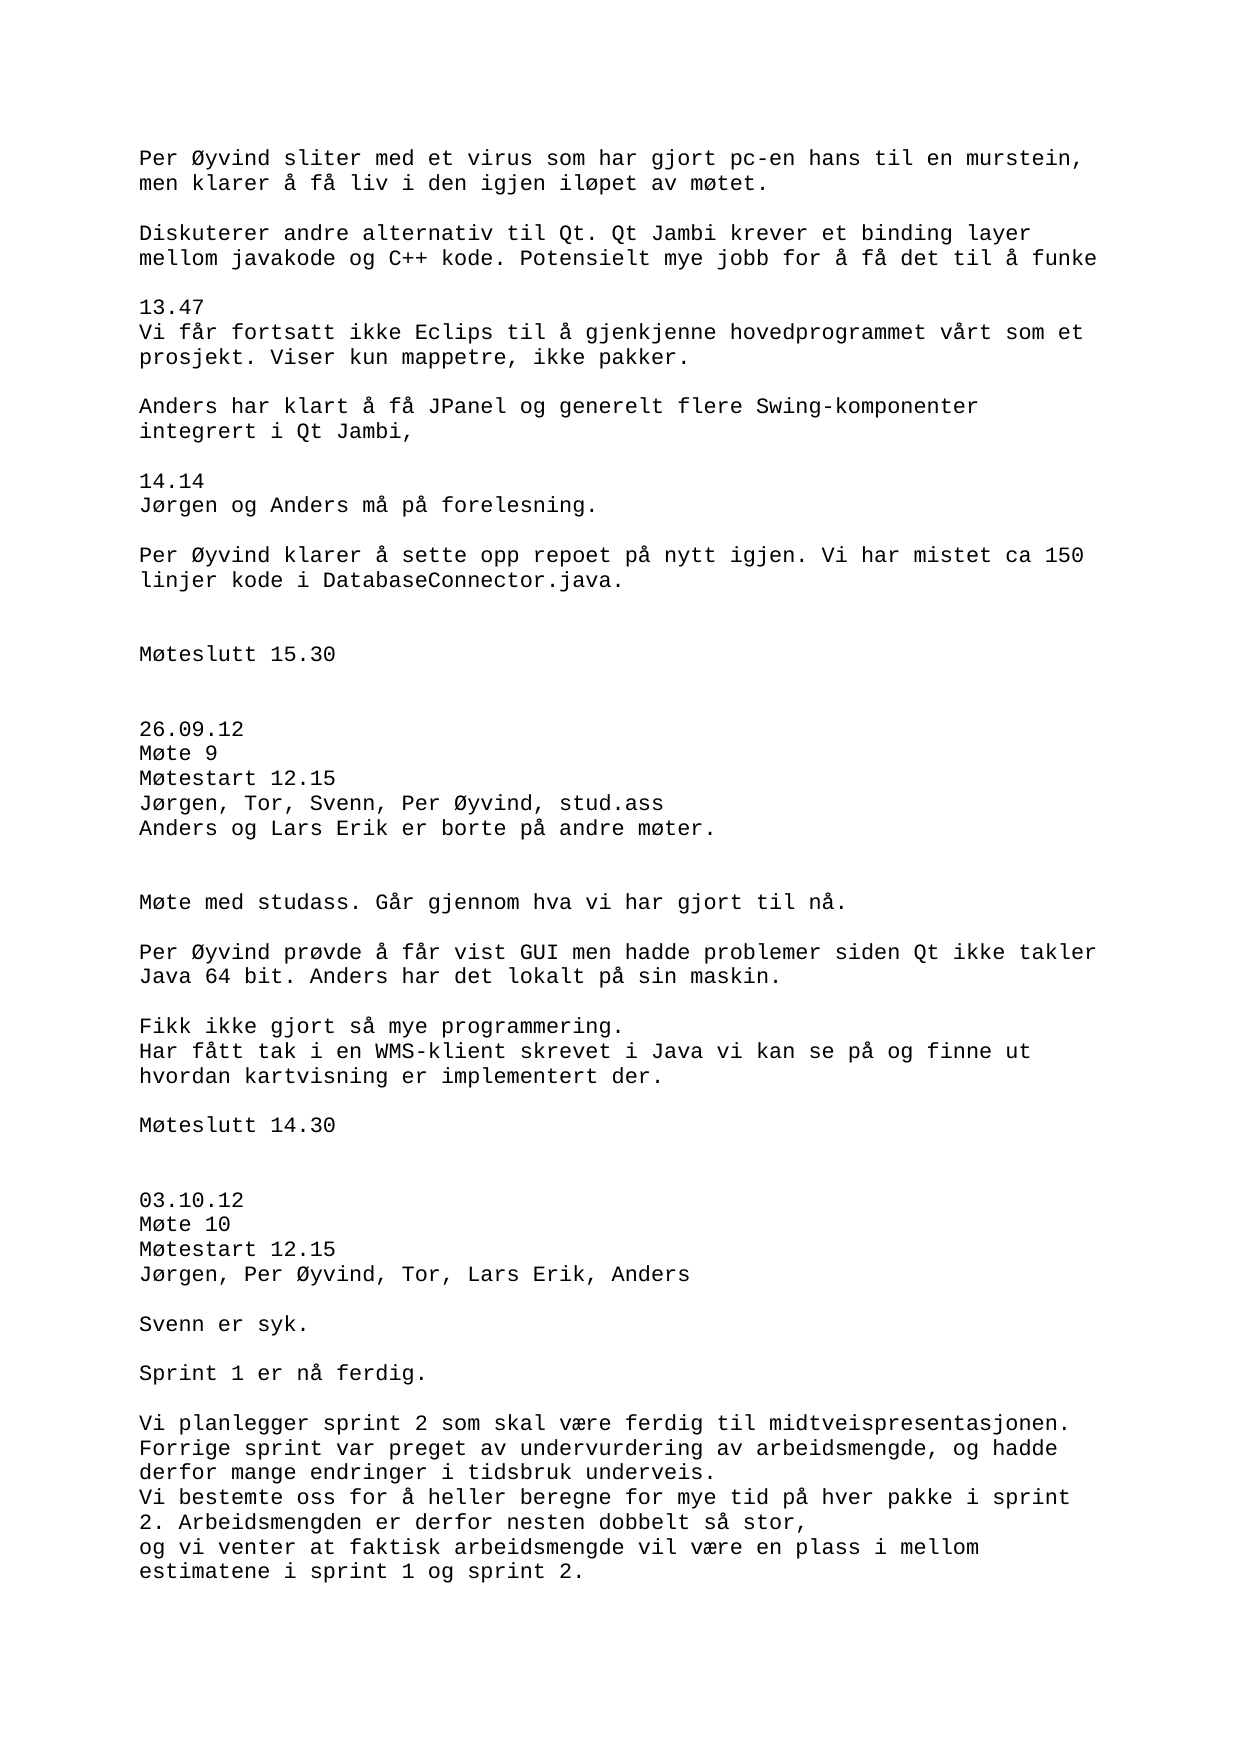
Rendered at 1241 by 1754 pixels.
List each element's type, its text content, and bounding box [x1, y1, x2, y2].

text Møteslutt 14.30 [139, 1114, 1101, 1139]
text Har fått tak i en WMS-klient skrevet i Java vi kan se på og finne ut hvordan kartvisning er implementert der. [139, 1040, 1101, 1090]
text Jørgen, Per Øyvind, Tor, Lars Erik, Anders [139, 1263, 1101, 1288]
text Svenn er syk. [139, 1313, 1101, 1338]
text 14.14 [139, 470, 1101, 495]
text Diskuterer andre alternativ til Qt. Qt Jambi krever et binding layer mellom javakode og C++ kode. Potensielt mye jobb for å få det til å funke [139, 222, 1101, 272]
text 13.47 [139, 296, 1101, 321]
text Fikk ikke gjort så mye programmering. [139, 1015, 1101, 1040]
text Per Øyvind prøvde å får vist GUI men hadde problemer siden Qt ikke takler Java 64 bit. Anders har det lokalt på sin maskin. [139, 941, 1101, 991]
text 26.09.12 [139, 718, 1101, 743]
text Møtestart 12.15 [139, 1238, 1101, 1263]
text Møte med studass. Går gjennom hva vi har gjort til nå. [139, 891, 1101, 916]
text Møte 9 [139, 743, 1101, 767]
text 03.10.12 [139, 1189, 1101, 1214]
text Møteslutt 15.30 [139, 643, 1101, 668]
text Anders og Lars Erik er borte på andre møter. [139, 817, 1101, 842]
text Jørgen og Anders må på forelesning. [139, 495, 1101, 519]
text Sprint 1 er nå ferdig. [139, 1362, 1101, 1387]
text Per Øyvind sliter med et virus som har gjort pc-en hans til en murstein, men klarer å få liv i den igjen iløpet av møtet. [139, 148, 1101, 197]
text Per Øyvind klarer å sette opp repoet på nytt igjen. Vi har mistet ca 150 linjer kode i DatabaseConnector.java. [139, 544, 1101, 594]
text Jørgen, Tor, Svenn, Per Øyvind, stud.ass [139, 792, 1101, 817]
text Møtestart 12.15 [139, 767, 1101, 792]
text og vi venter at faktisk arbeidsmengde vil være en plass i mellom estimatene i sprint 1 og sprint 2. [139, 1536, 1101, 1586]
text Møte 10 [139, 1214, 1101, 1238]
text Forrige sprint var preget av undervurdering av arbeidsmengde, og hadde derfor mange endringer i tidsbruk underveis. [139, 1437, 1101, 1486]
text Anders har klart å få JPanel og generelt flere Swing-komponenter integrert i Qt Jambi, [139, 396, 1101, 445]
text Vi får fortsatt ikke Eclips til å gjenkjenne hovedprogrammet vårt som et prosjekt. Viser kun mappetre, ikke pakker. [139, 321, 1101, 371]
text Vi planlegger sprint 2 som skal være ferdig til midtveispresentasjonen. [139, 1412, 1101, 1437]
text Vi bestemte oss for å heller beregne for mye tid på hver pakke i sprint 2. Arbeidsmengden er derfor nesten dobbelt så stor, [139, 1486, 1101, 1536]
